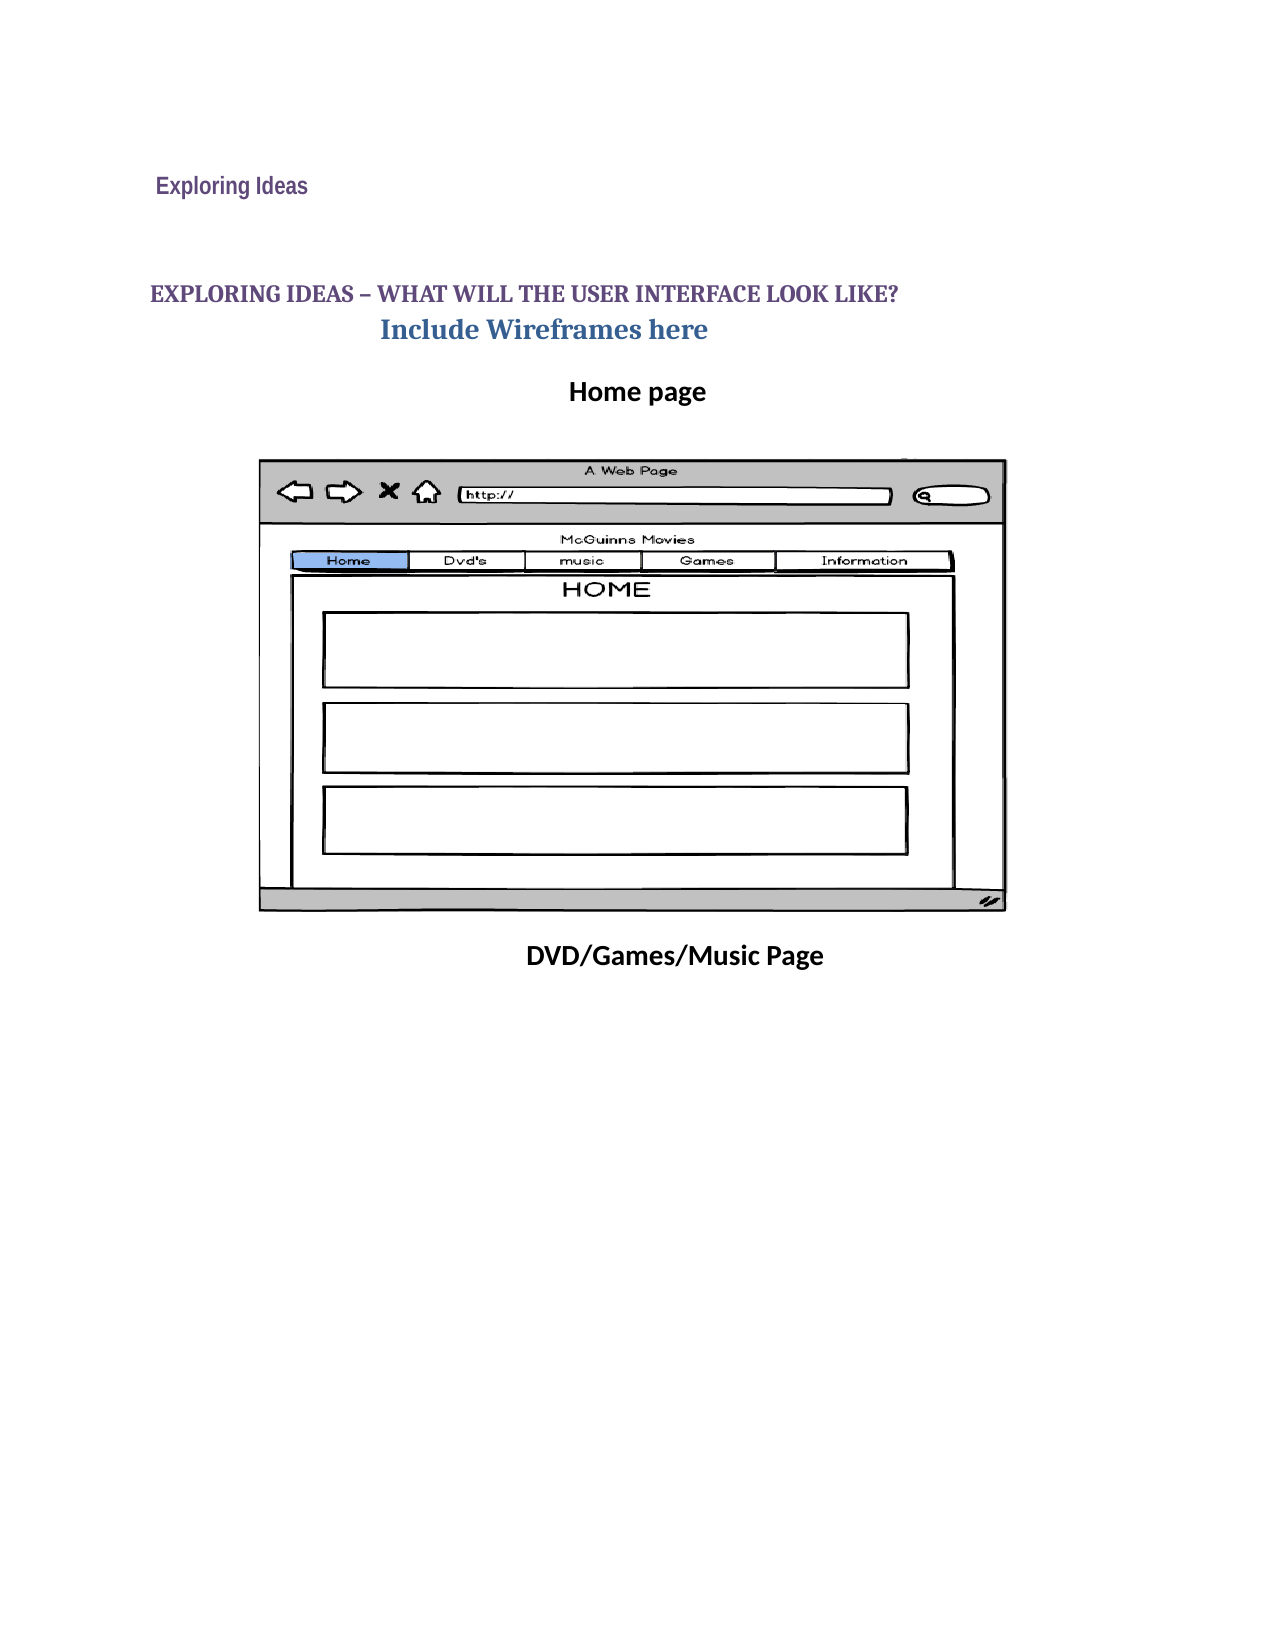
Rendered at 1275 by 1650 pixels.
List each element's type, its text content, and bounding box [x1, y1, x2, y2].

text Include Wireframes here [150, 313, 1125, 347]
subtitle Exploring Ideas [150, 171, 1125, 199]
list DVD/Games/Music Page [225, 937, 1125, 973]
subtitle Exploring ideas – What will the user interface look like? [150, 280, 1125, 309]
text Home page [150, 373, 1125, 408]
